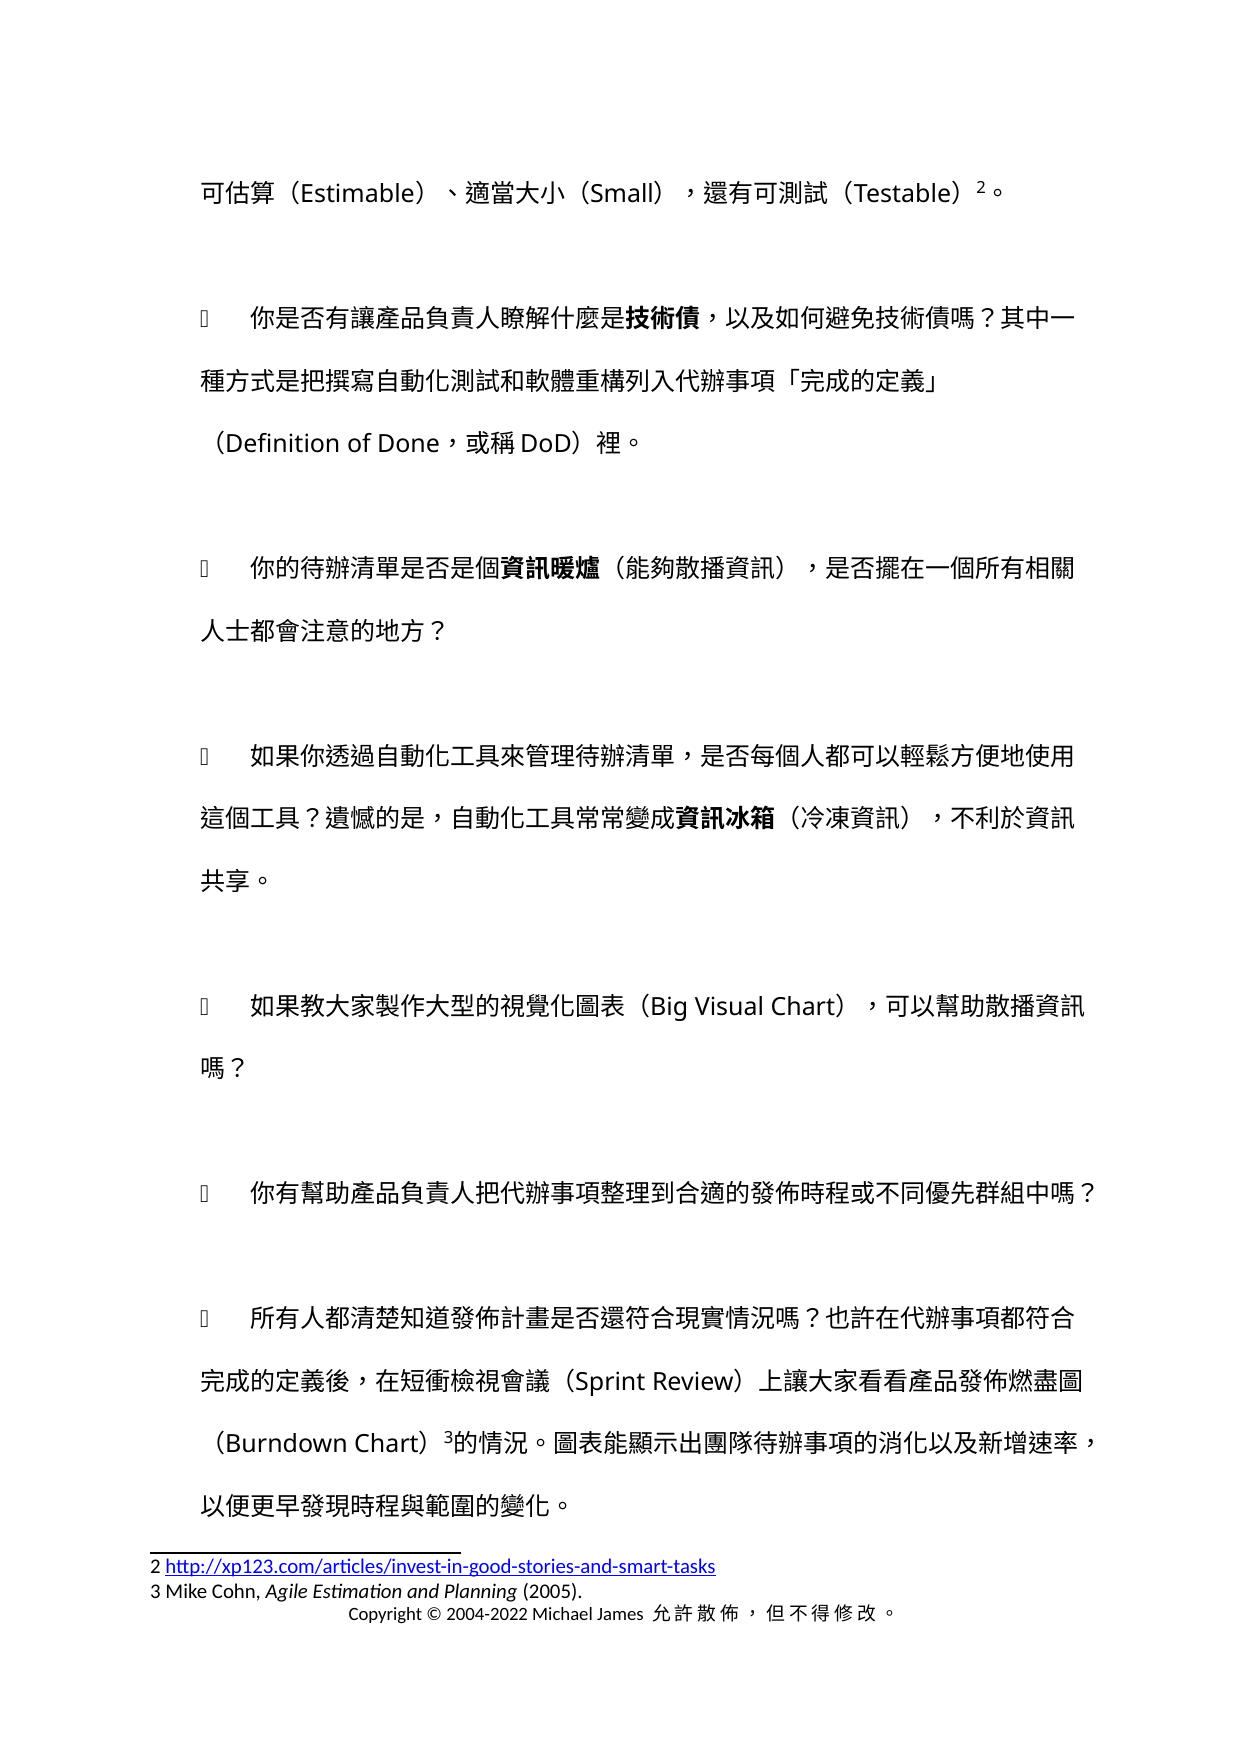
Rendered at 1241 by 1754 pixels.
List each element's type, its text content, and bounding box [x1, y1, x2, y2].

list http://xp123.com/articles/invest-in-good-stories-and-smart-tasks [150, 1553, 1090, 1578]
list 你的待辦清單是否是個資訊暖爐（能夠散播資訊），是否擺在一個所有相關人士都會注意的地方？ [200, 525, 1090, 650]
list 你是否有讓產品負責人瞭解什麼是技術債，以及如何避免技術債嗎？其中一種方式是把撰寫自動化測試和軟體重構列入代辦事項「完成的定義」（Definition of Done，或稱DoD）裡。 [200, 275, 1090, 462]
list 待辦清單上的需求（尤其是高優先級的待辦事項），是否可以用符合INVEST原則的使用者故事，來做出更好的表達？INVEST原則是用來驗證使用者故事是否：夠獨立（Independent）、有討論空間（Negotiable）、有價值（Valuable）、可估算（Estimable）、適當大小（Small），還有可測試（Testable）。 [200, 150, 1090, 212]
list Mike Cohn, Agile Estimation and Planning (2005). [150, 1578, 1090, 1604]
list 如果教大家製作大型的視覺化圖表（Big Visual Chart），可以幫助散播資訊嗎？ [200, 962, 1090, 1087]
list 如果你透過自動化工具來管理待辦清單，是否每個人都可以輕鬆方便地使用這個工具？遺憾的是，自動化工具常常變成資訊冰箱（冷凍資訊），不利於資訊共享。 [200, 712, 1090, 900]
list 你有幫助產品負責人把代辦事項整理到合適的發佈時程或不同優先群組中嗎？ [200, 1150, 1090, 1212]
list 所有人都清楚知道發佈計畫是否還符合現實情況嗎？也許在代辦事項都符合完成的定義後，在短衝檢視會議（Sprint Review）上讓大家看看產品發佈燃盡圖（Burndown Chart）的情況。圖表能顯示出團隊待辦事項的消化以及新增速率，以便更早發現時程與範圍的變化。 [200, 1275, 1090, 1525]
